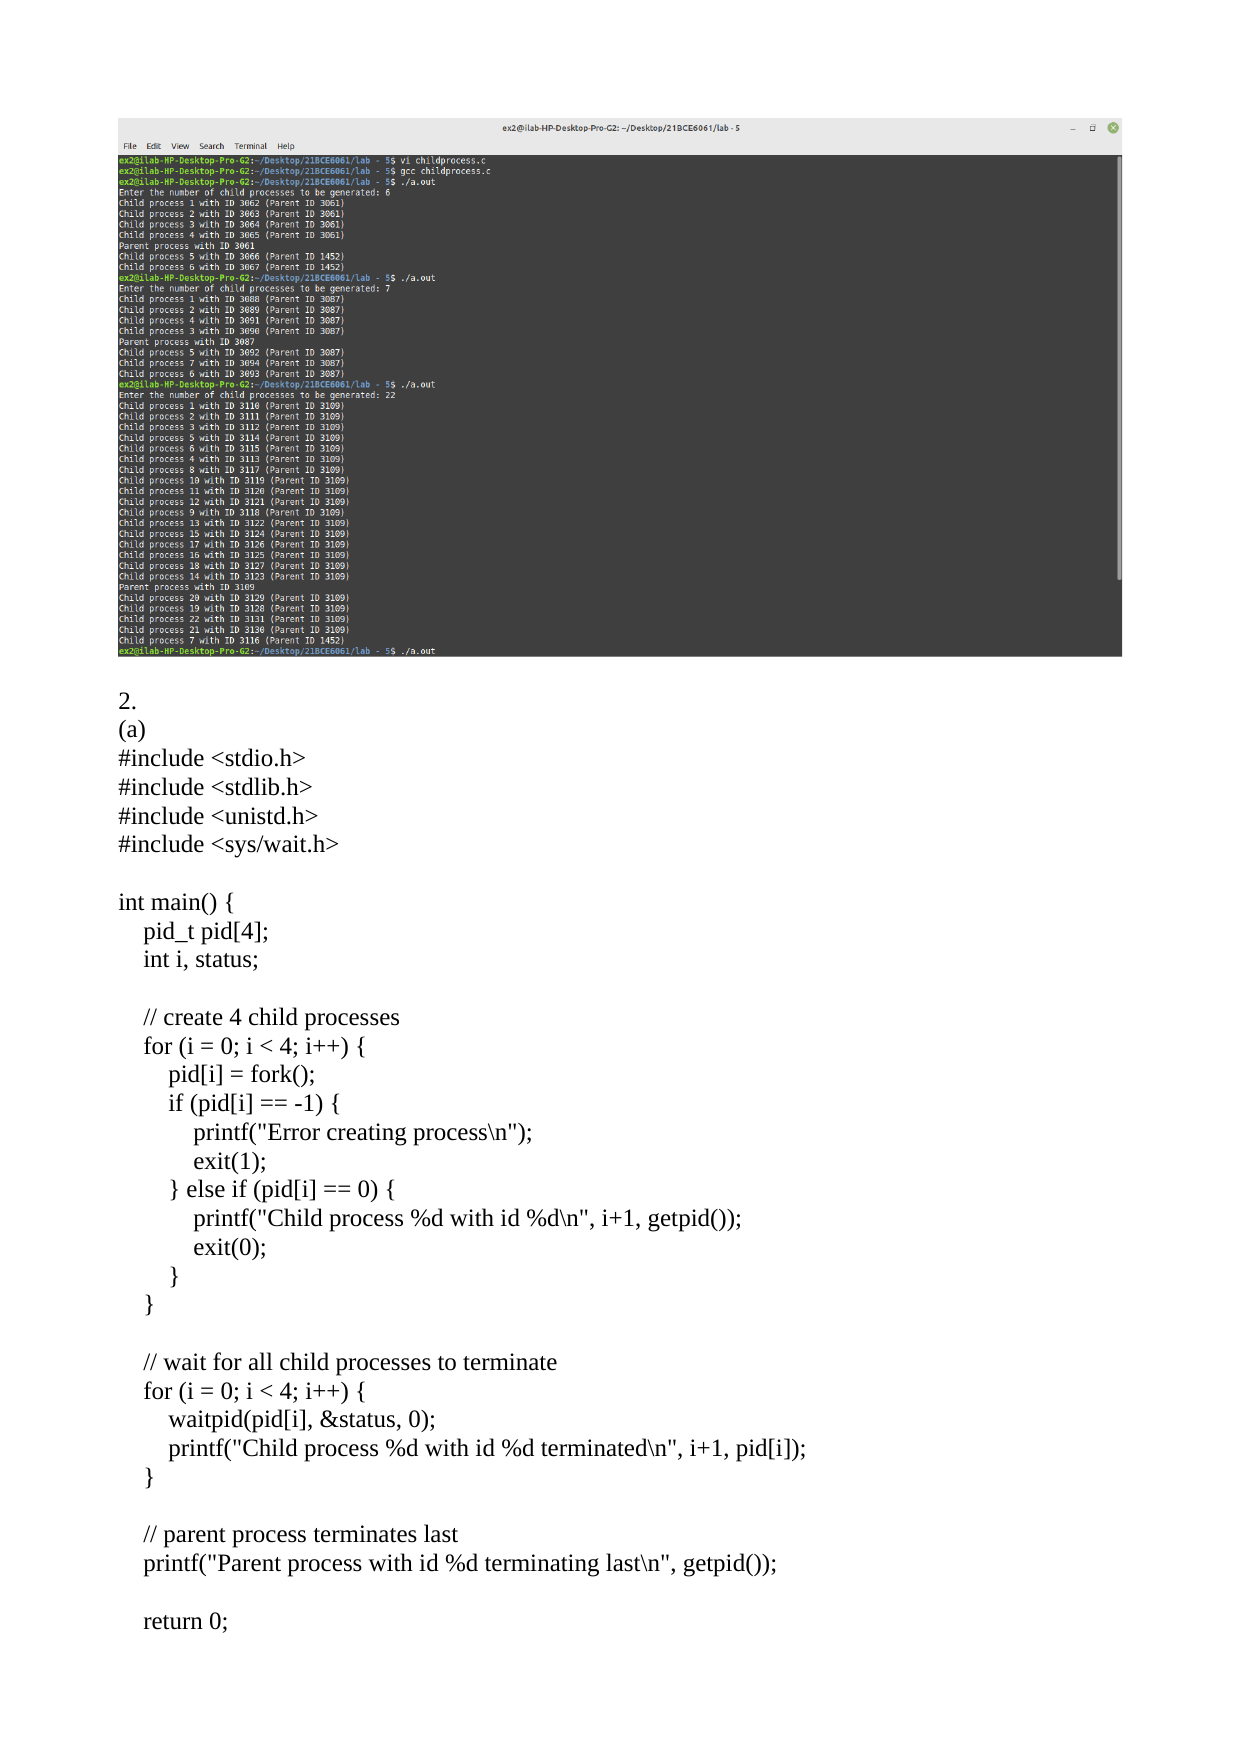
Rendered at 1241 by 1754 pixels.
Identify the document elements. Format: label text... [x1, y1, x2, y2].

text for (i = 0; i < 4; i++) { [118, 1376, 1122, 1404]
text (a) [118, 714, 1122, 743]
text #include <unistd.h> [118, 801, 1122, 829]
text #include <sys/wait.h> [118, 829, 1122, 858]
text exit(0); [118, 1232, 1122, 1261]
text exit(1); [118, 1146, 1122, 1174]
text printf("Child process %d with id %d\n", i+1, getpid()); [118, 1203, 1122, 1232]
text // wait for all child processes to terminate [118, 1347, 1122, 1376]
text 2. [118, 686, 1122, 714]
text // parent process terminates last [118, 1519, 1122, 1548]
text if (pid[i] == -1) { [118, 1088, 1122, 1117]
text // create 4 child processes [118, 1002, 1122, 1031]
text int main() { [118, 887, 1122, 916]
text #include <stdio.h> [118, 743, 1122, 772]
text } [118, 1289, 1122, 1318]
text } [118, 1462, 1122, 1491]
text #include <stdlib.h> [118, 772, 1122, 801]
text printf("Error creating process\n"); [118, 1117, 1122, 1146]
text pid[i] = fork(); [118, 1059, 1122, 1088]
text int i, status; [118, 944, 1122, 973]
text pid_t pid[4]; [118, 916, 1122, 944]
text printf("Child process %d with id %d terminated\n", i+1, pid[i]); [118, 1433, 1122, 1462]
text return 0; [118, 1606, 1122, 1634]
text for (i = 0; i < 4; i++) { [118, 1031, 1122, 1059]
text } [118, 1261, 1122, 1289]
text } else if (pid[i] == 0) { [118, 1174, 1122, 1203]
text printf("Parent process with id %d terminating last\n", getpid()); [118, 1548, 1122, 1577]
text waitpid(pid[i], &status, 0); [118, 1404, 1122, 1433]
picture [118, 118, 1123, 657]
